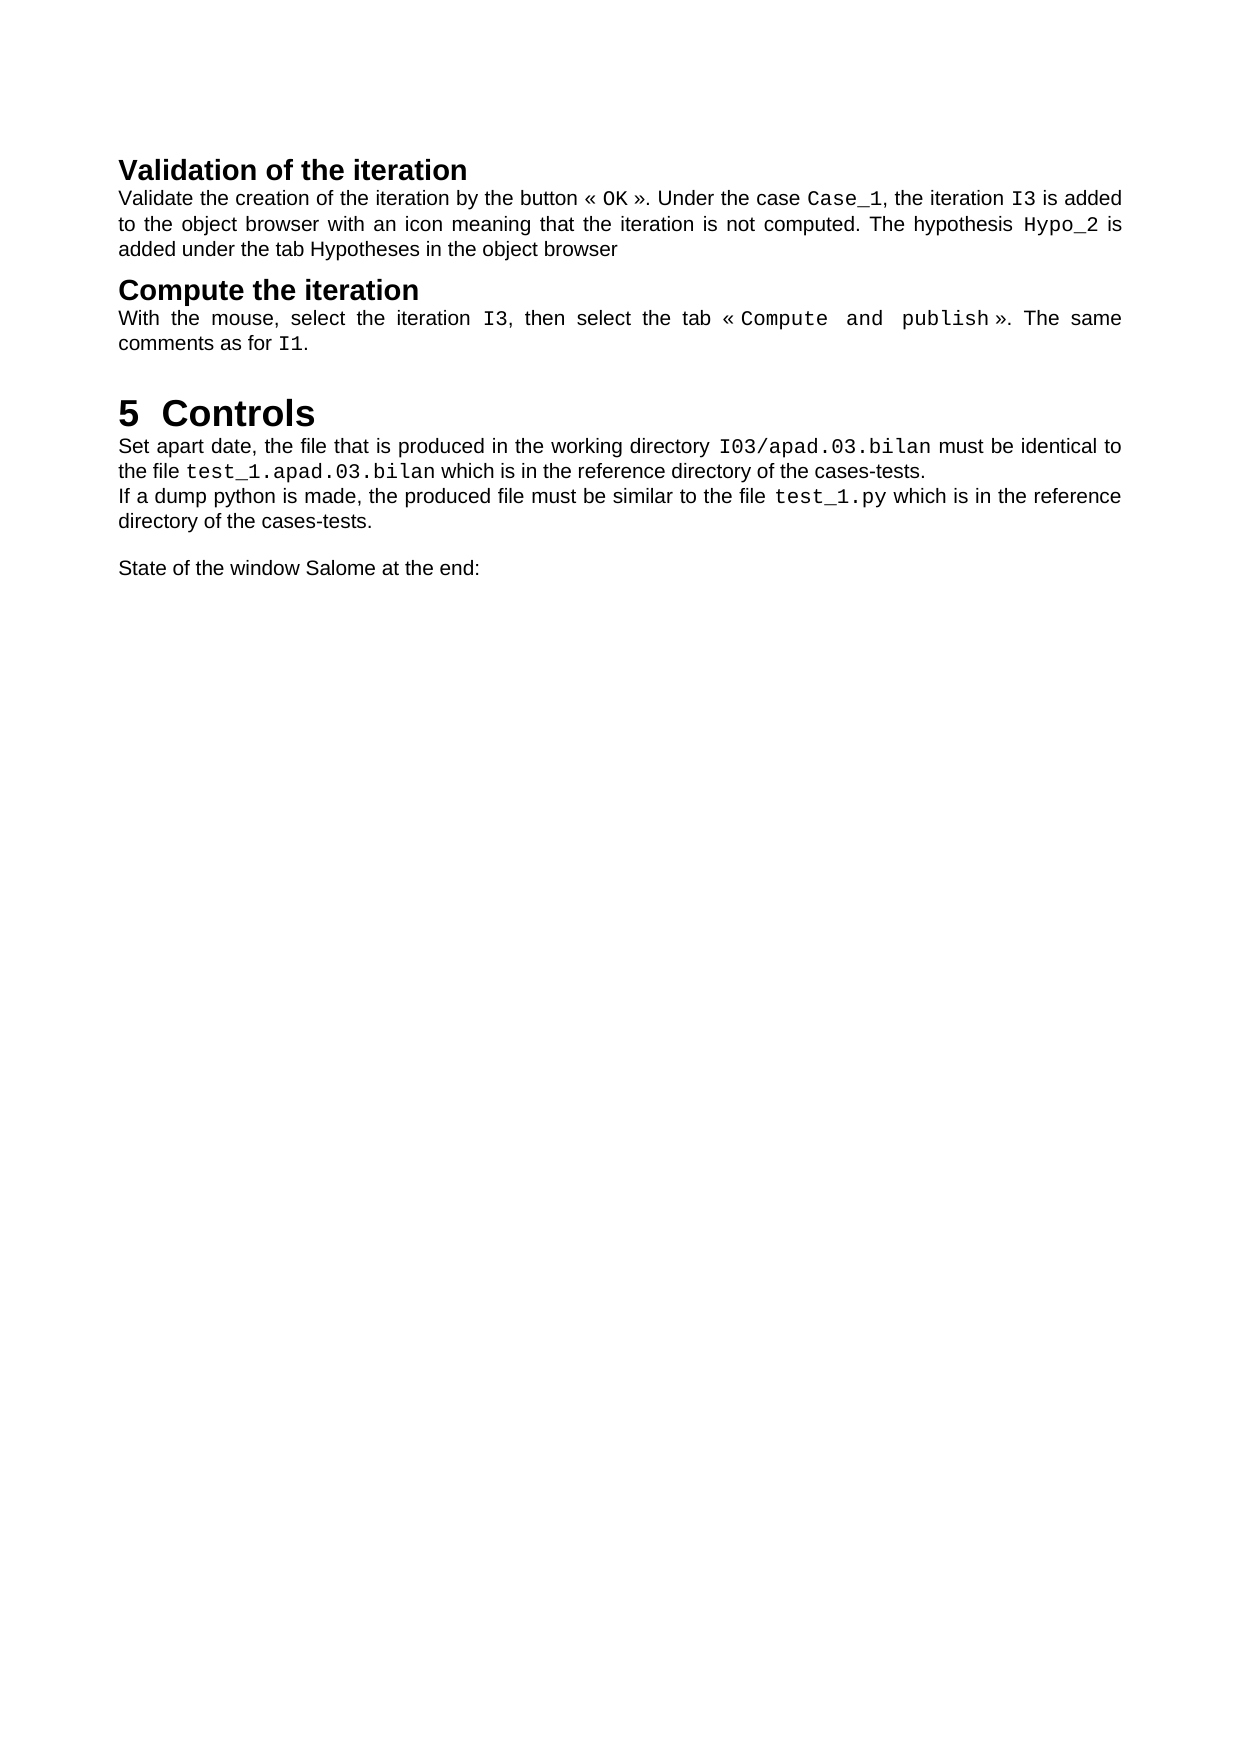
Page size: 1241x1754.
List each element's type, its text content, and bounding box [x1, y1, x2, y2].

text If a dump python is made, the produced file must be similar to the file test_1.py which is in the reference directory of the cases-tests. [118, 485, 1122, 533]
subtitle Controls [118, 393, 1122, 435]
text State of the window Salome at the end: [118, 557, 1122, 580]
subtitle Validation of the iteration [118, 154, 1122, 187]
text Validate the creation of the iteration by the button « OK ». Under the case Case_1, the iteration I3 is added to the object browser with an icon meaning that the iteration is not computed. The hypothesis Hypo_2 is added under the tab Hypotheses in the object browser [118, 187, 1122, 260]
text With the mouse, select the iteration I3, then select the tab « Compute and publish ». The same comments as for I1. [118, 306, 1122, 356]
subtitle Compute the iteration [118, 273, 1122, 306]
text Set apart date, the file that is produced in the working directory I03/apad.03.bilan must be identical to the file test_1.apad.03.bilan which is in the reference directory of the cases-tests. [118, 435, 1122, 485]
